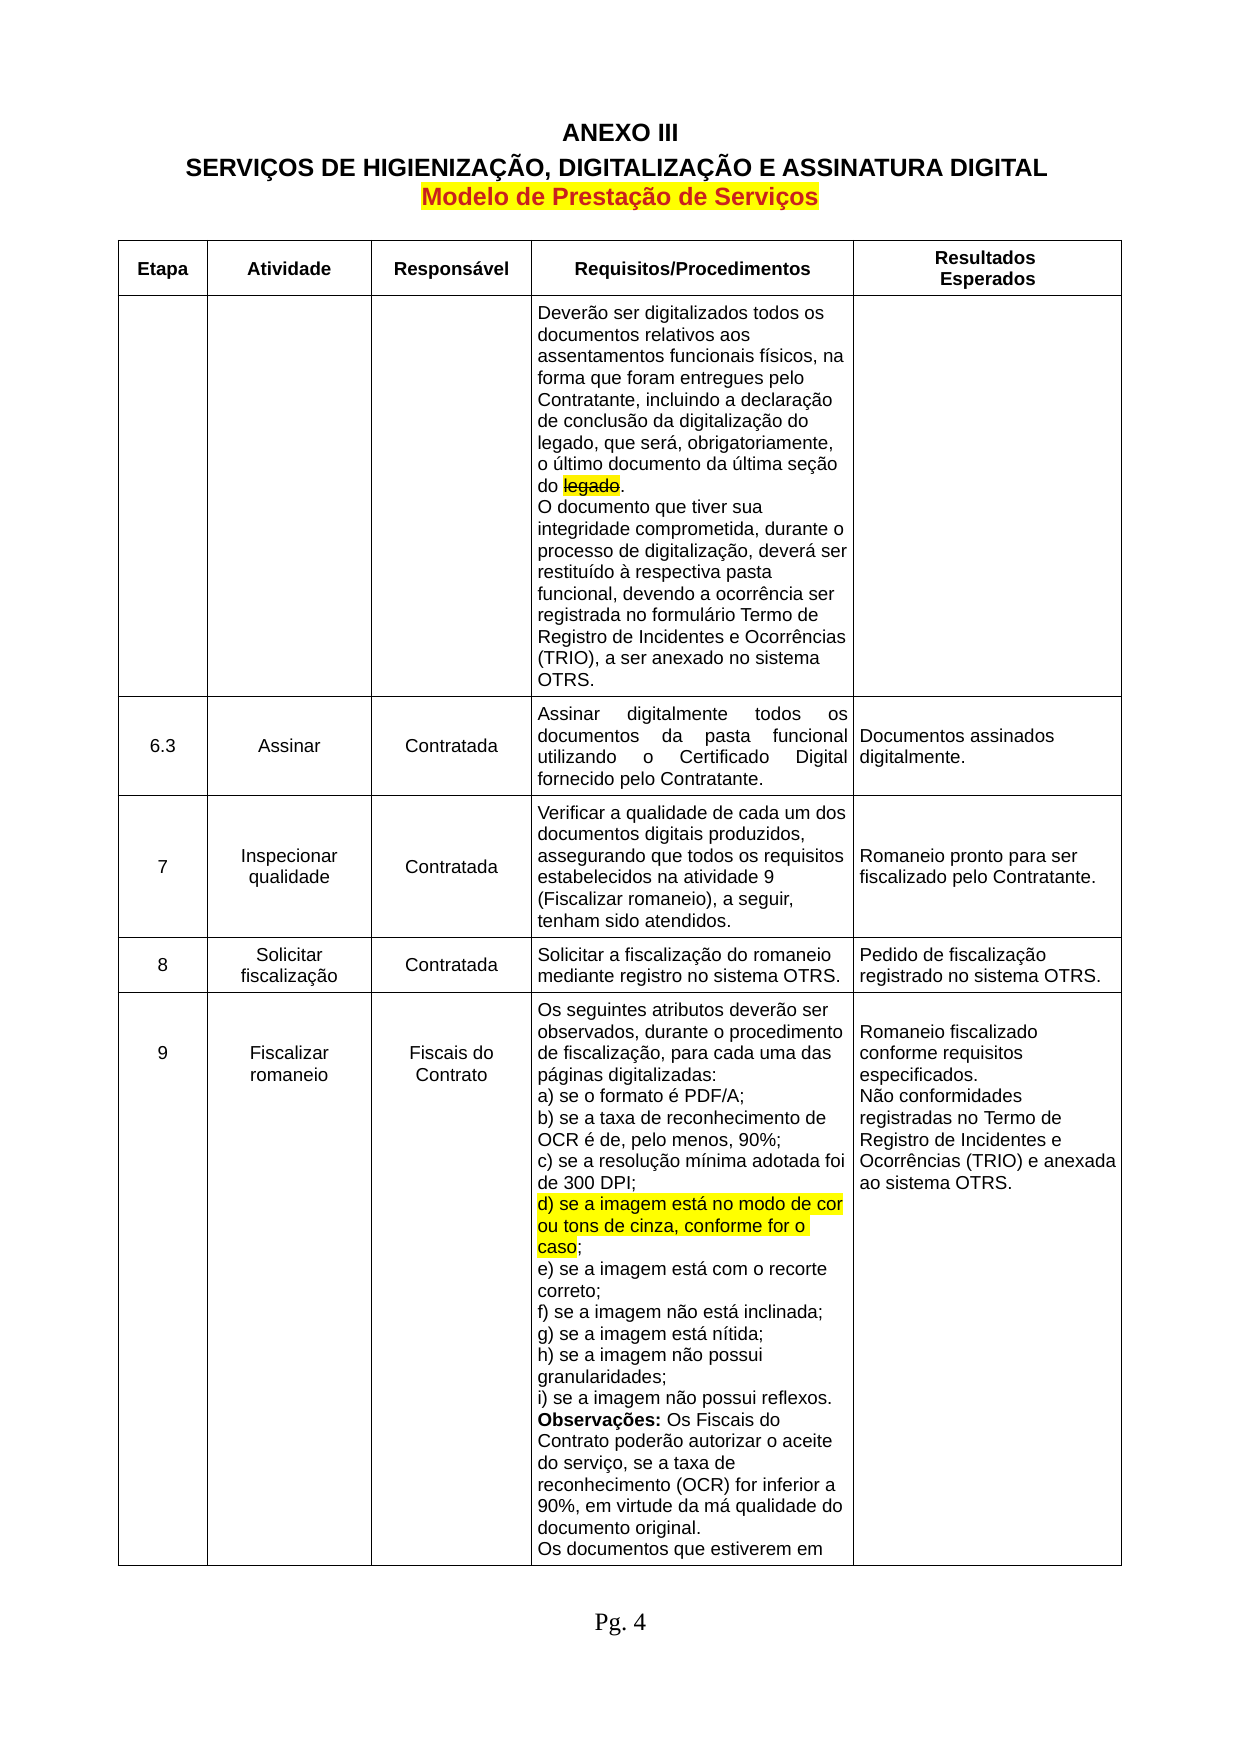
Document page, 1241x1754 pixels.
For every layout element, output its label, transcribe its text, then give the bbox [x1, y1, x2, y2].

table_cell [119, 296, 207, 696]
table_cell Contratada [372, 697, 531, 795]
table_cell Assinar [208, 697, 371, 795]
table_header Atividade [208, 241, 371, 295]
table_cell Solicitar fiscalização [208, 938, 371, 992]
table_header Resultados Esperados [854, 241, 1121, 295]
table_cell Contratada [372, 938, 531, 992]
table_cell 7 [119, 796, 207, 937]
table_cell Romaneio fiscalizado conforme requisitos especificados. Não conformidades registradas no Termo de Registro de Incidentes e Ocorrências (TRIO) e anexada ao sistema OTRS. [854, 993, 1121, 1565]
table_cell Documentos assinados digitalmente. [854, 697, 1121, 795]
table_cell Fiscalizar romaneio [208, 993, 371, 1565]
table_cell Solicitar a fiscalização do romaneio mediante registro no sistema OTRS. [532, 938, 853, 992]
table_cell Romaneio pronto para ser fiscalizado pelo Contratante. [854, 796, 1121, 937]
table_cell Assinar digitalmente todos os documentos da pasta funcional utilizando o Certificado Digital fornecido pelo Contratante. [532, 697, 853, 795]
table_cell Fiscais do Contrato [372, 993, 531, 1565]
table_cell 6.3 [119, 697, 207, 795]
table_cell 9 [119, 993, 207, 1565]
table_cell [372, 296, 531, 696]
table_cell Pedido de fiscalização registrado no sistema OTRS. [854, 938, 1121, 992]
table_cell Verificar a qualidade de cada um dos documentos digitais produzidos, assegurando que todos os requisitos estabelecidos na atividade 9 (Fiscalizar romaneio), a seguir, tenham sido atendidos. [532, 796, 853, 937]
table_cell [208, 296, 371, 696]
table_header Responsável [372, 241, 531, 295]
table_cell Os seguintes atributos deverão ser observados, durante o procedimento de fiscalização, para cada uma das páginas digitalizadas: a) se o formato é PDF/A; b) se a taxa de reconhecimento de OCR é de, pelo menos, 90%; c) se a resolução mínima adotada foi de 300 DPI; d) se a imagem está no modo de cor ou tons de cinza, conforme for o caso; e) se a imagem está com o recorte correto; f) se a imagem não está inclinada; g) se a imagem está nítida; h) se a imagem não possui granularidades; i) se a imagem não possui reflexos. Observações: Os Fiscais do Contrato poderão autorizar o aceite do serviço, se a taxa de reconhecimento (OCR) for inferior a 90%, em virtude da má qualidade do documento original. Os documentos que estiverem em [532, 993, 853, 1565]
table_cell Deverão ser digitalizados todos os documentos relativos aos assentamentos funcionais físicos, na forma que foram entregues pelo Contratante, incluindo a declaração de conclusão da digitalização do legado, que será, obrigatoriamente, o último documento da última seção do legado. O documento que tiver sua integridade comprometida, durante o processo de digitalização, deverá ser restituído à respectiva pasta funcional, devendo a ocorrência ser registrada no formulário Termo de Registro de Incidentes e Ocorrências (TRIO), a ser anexado no sistema OTRS. [532, 296, 853, 696]
table_header Etapa [119, 241, 207, 295]
table_header Requisitos/Procedimentos [532, 241, 853, 295]
table_cell Contratada [372, 796, 531, 937]
table_cell [854, 296, 1121, 696]
table_cell Inspecionar qualidade [208, 796, 371, 937]
table_cell 8 [119, 938, 207, 992]
